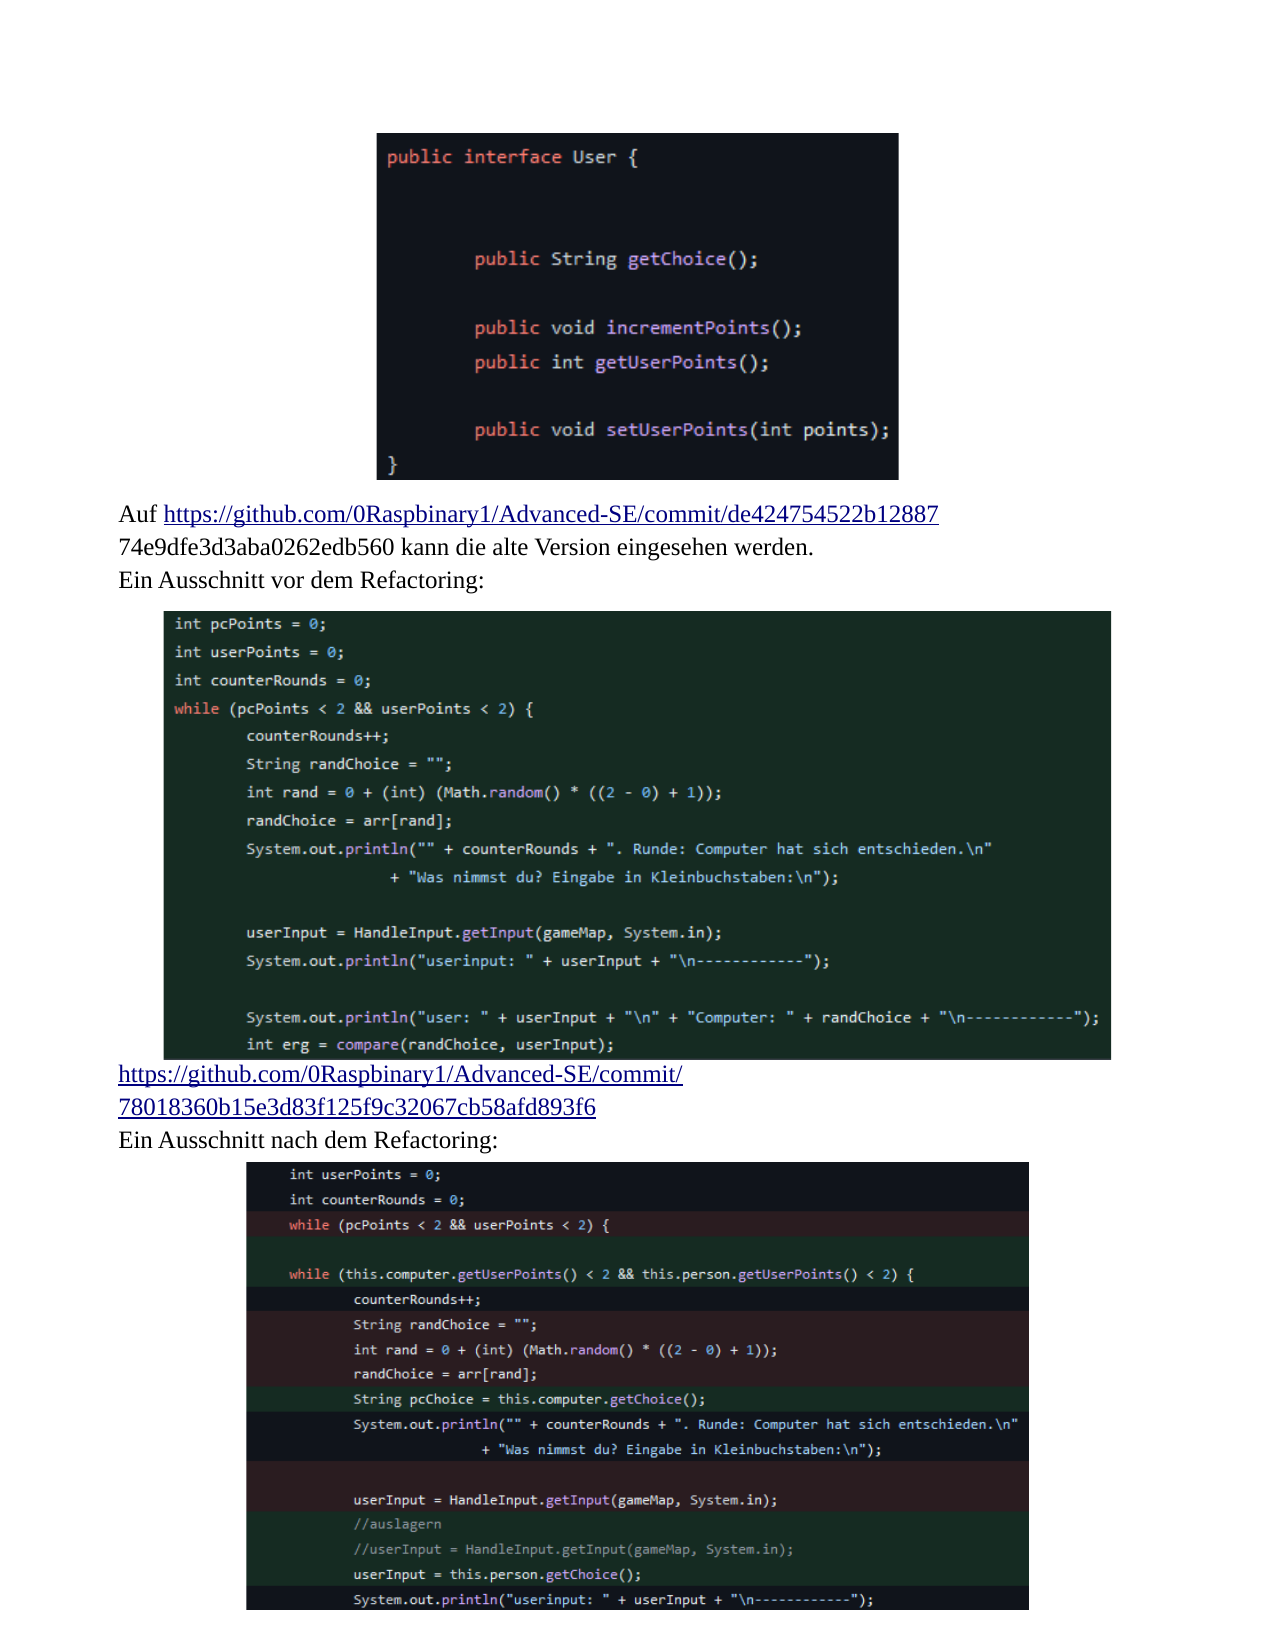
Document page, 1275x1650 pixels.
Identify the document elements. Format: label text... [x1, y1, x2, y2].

picture [163, 611, 1112, 1060]
picture [376, 133, 899, 480]
text https://github.com/0Raspbinary1/Advanced-SE/commit/78018360b15e3d83f125f9c32067cb58afd893f6 Ein Ausschnitt nach dem Refactoring: [118, 660, 1157, 1154]
picture [246, 1162, 1029, 1610]
text Auf https://github.com/0Raspbinary1/Advanced-SE/commit/de424754522b12887 74e9dfe3d3aba0262edb560 kann die alte Version eingesehen werden. Ein Ausschnitt vor dem Refactoring: [118, 499, 1157, 594]
